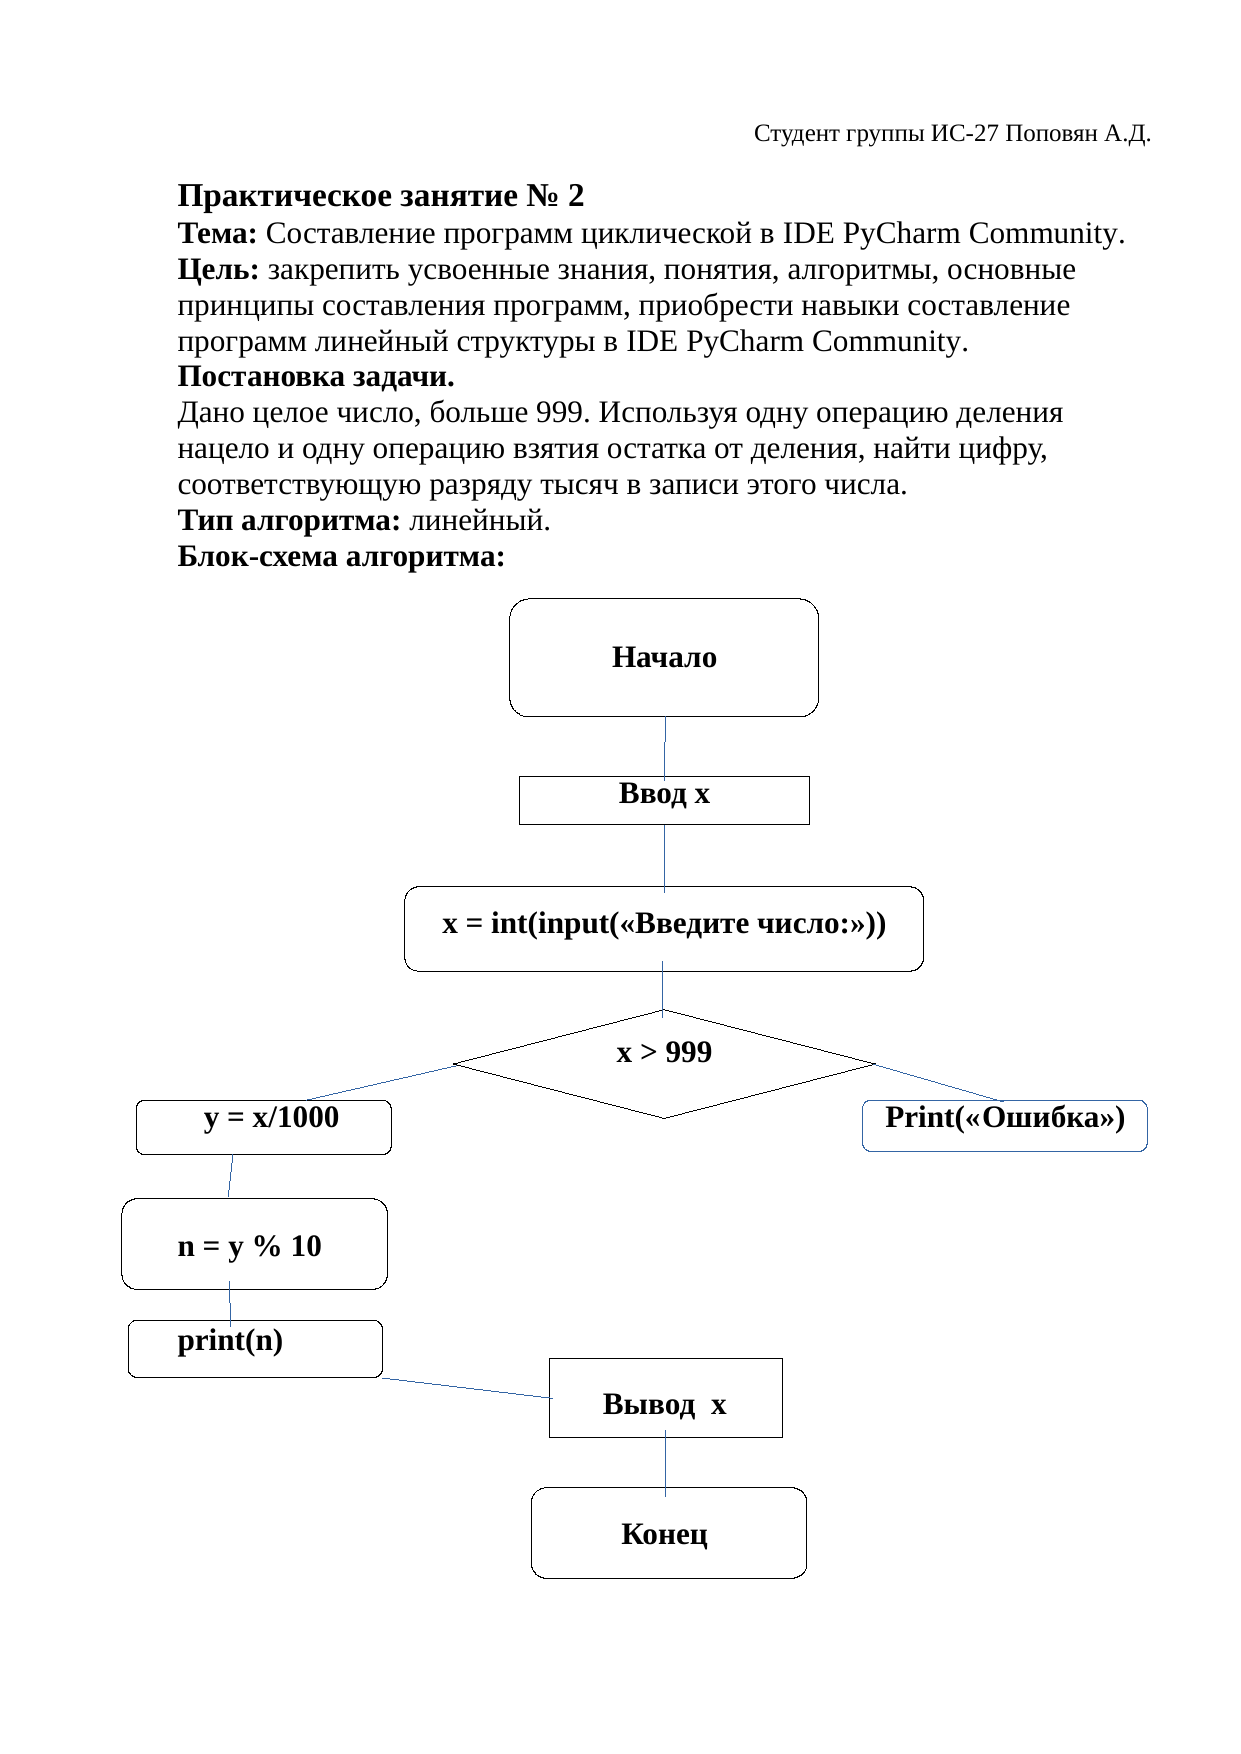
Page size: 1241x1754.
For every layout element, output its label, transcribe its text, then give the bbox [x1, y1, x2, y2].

text Ввод x [177, 774, 664, 811]
text [819, 638, 1152, 674]
text Блок-схема алгоритма: [177, 537, 1152, 573]
text Тип алгоритма: линейный. [177, 501, 1152, 537]
text [807, 1515, 1152, 1551]
text x > 999 [177, 1033, 1152, 1069]
text [783, 1386, 1152, 1421]
text Начало [510, 638, 818, 674]
text Конец [532, 1515, 806, 1551]
text Цель: закрепить усвоенные знания, понятия, алгоритмы, основные принципы составления программ, приобрести навыки составление программ линейный структуры в IDE PyCharm Community. [177, 250, 1152, 358]
text y = x/1000 Print(«Ошибка») [177, 1098, 1152, 1134]
text Постановка задачи. [177, 358, 1152, 394]
text [388, 1227, 1152, 1263]
text [177, 638, 509, 674]
text x = int(input(«Введите число:»)) [405, 904, 923, 940]
text Тема: Составление программ циклической в IDE PyCharm Community. [177, 214, 1152, 250]
text Ввод x [665, 774, 1152, 811]
text print(n) [177, 1321, 382, 1357]
text Студент группы ИС-27 Поповян А.Д. [177, 118, 1152, 147]
text [177, 904, 404, 940]
text [177, 1386, 549, 1421]
text Дано целое число, больше 999. Используя одну операцию деления нацело и одну операцию взятия остатка от деления, найти цифру, соответствующую разряду тысяч в записи этого числа. [177, 394, 1152, 501]
text Ввод x [520, 777, 809, 811]
text [379, 1321, 1152, 1357]
text Практическое занятие № 2 [177, 176, 1152, 214]
text n = y % 10 [177, 1227, 387, 1263]
text [177, 1515, 531, 1551]
text Вывод x [550, 1386, 782, 1421]
text [924, 904, 1152, 940]
